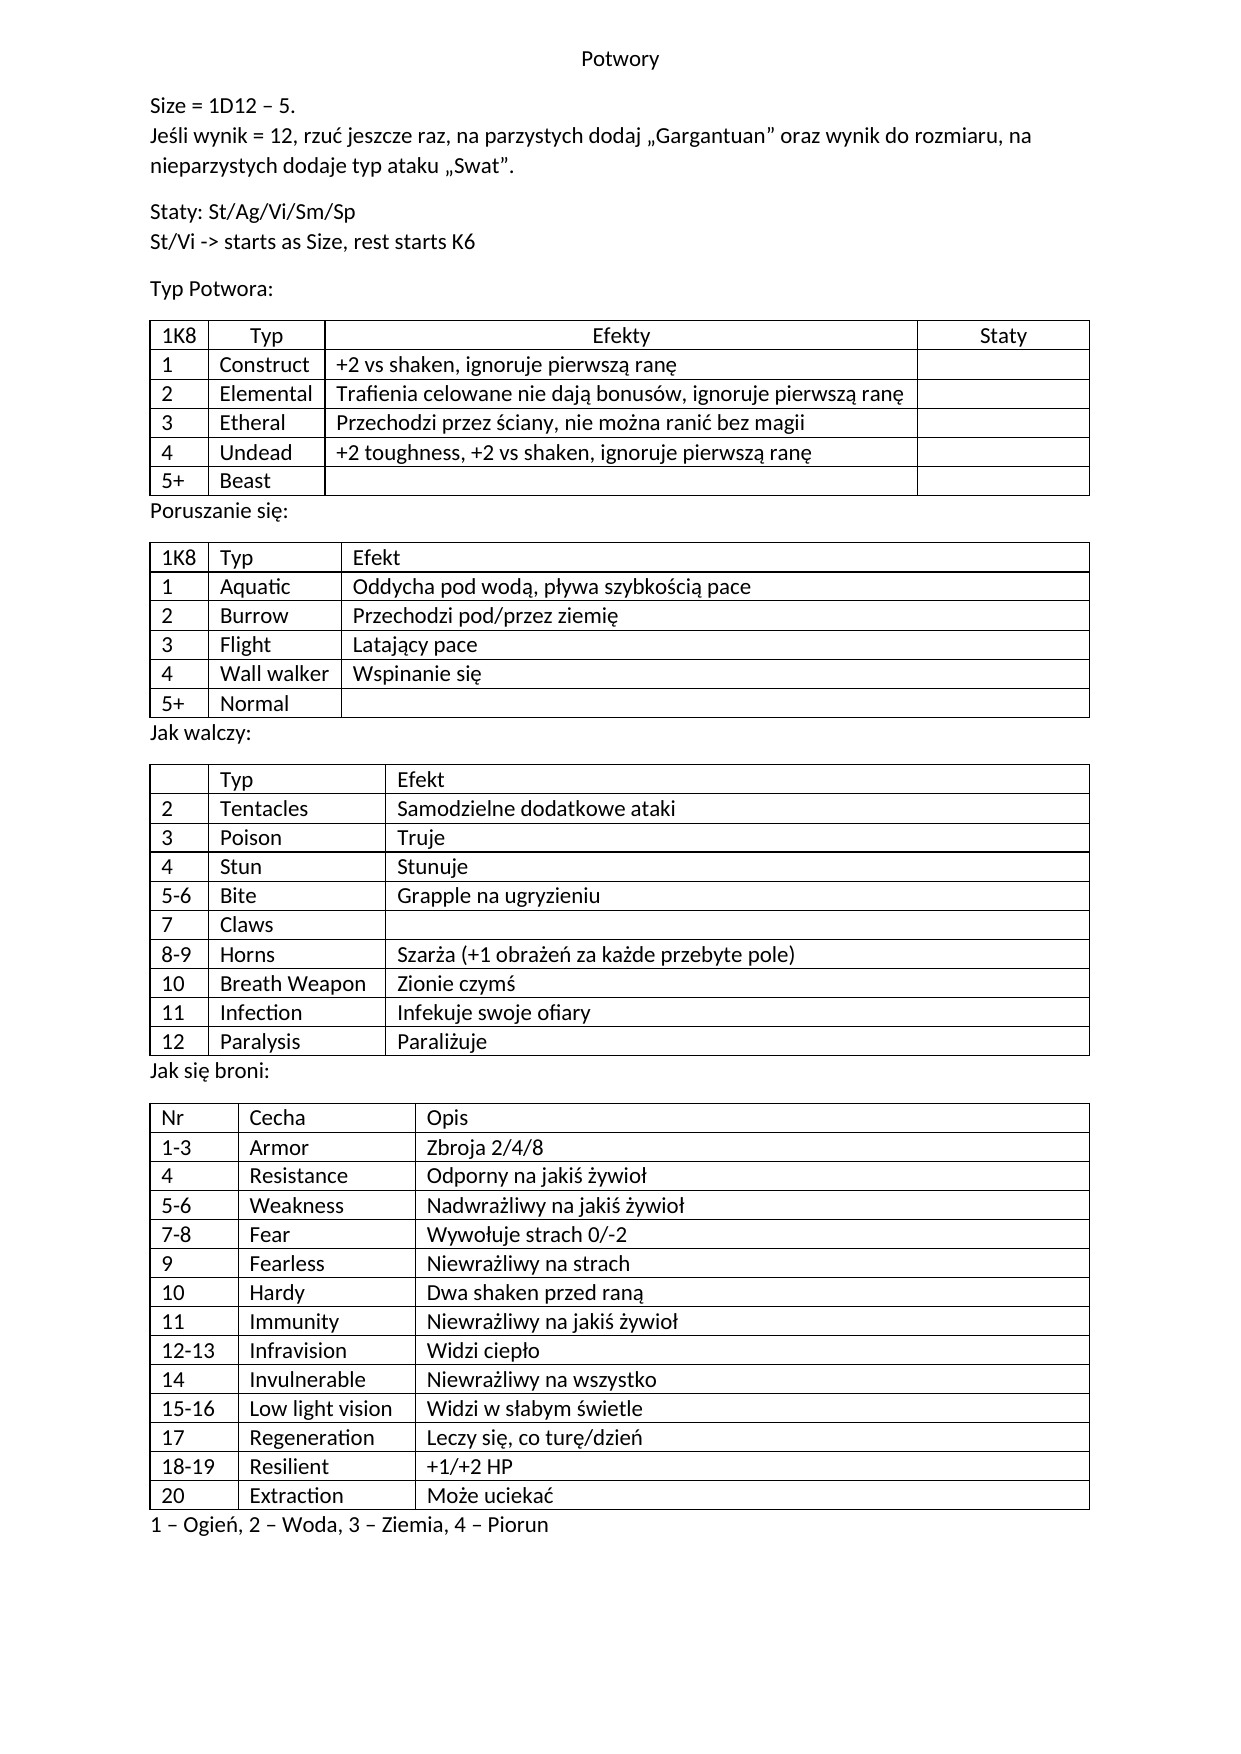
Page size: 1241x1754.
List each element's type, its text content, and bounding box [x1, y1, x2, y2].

table_cell Extraction [239, 1481, 415, 1509]
table_cell Paraliżuje [386, 1027, 1089, 1055]
table_cell Widzi ciepło [416, 1336, 1089, 1364]
table_cell Zionie czymś [386, 969, 1089, 997]
table_cell Bite [209, 882, 385, 909]
table_cell Stunuje [386, 853, 1089, 881]
table_cell Trafienia celowane nie dają bonusów, ignoruje pierwszą ranę [326, 380, 917, 407]
table_cell 1-3 [151, 1133, 238, 1161]
table_cell Niewrażliwy na jakiś żywioł [416, 1307, 1089, 1335]
table_cell 3 [151, 631, 208, 658]
table_cell Oddycha pod wodą, pływa szybkością pace [342, 573, 1089, 600]
table_cell Szarża (+1 obrażeń za każde przebyte pole) [386, 940, 1089, 968]
table_cell Może uciekać [416, 1481, 1089, 1509]
table_cell 11 [151, 998, 208, 1026]
table_cell 15-16 [151, 1394, 238, 1422]
text 1 – Ogień, 2 – Woda, 3 – Ziemia, 4 – Piorun [150, 1510, 1090, 1538]
table_cell 7 [151, 911, 208, 939]
table_cell Dwa shaken przed raną [416, 1278, 1089, 1306]
table_header Opis [416, 1104, 1089, 1132]
table_cell [386, 911, 1089, 939]
table_cell Przechodzi przez ściany, nie można ranić bez magii [326, 409, 917, 437]
table_header Typ [209, 543, 341, 571]
table_cell Wall walker [209, 660, 341, 688]
table_cell [918, 380, 1089, 407]
table_cell 4 [151, 660, 208, 688]
table_cell 14 [151, 1365, 238, 1393]
table_cell 9 [151, 1249, 238, 1277]
table_header Efekt [342, 543, 1089, 571]
table_cell 8-9 [151, 940, 208, 968]
table_cell Burrow [209, 601, 341, 629]
table_cell 3 [151, 409, 208, 437]
table_cell 2 [151, 794, 208, 822]
table_cell 18-19 [151, 1452, 238, 1480]
table_cell Hardy [239, 1278, 415, 1306]
table_cell Latający pace [342, 631, 1089, 658]
text Jak walczy: [150, 718, 1090, 746]
table_cell Breath Weapon [209, 969, 385, 997]
table_cell Beast [209, 467, 324, 495]
table_cell Infravision [239, 1336, 415, 1364]
table_cell Armor [239, 1133, 415, 1161]
table_cell 3 [151, 824, 208, 851]
table_cell Elemental [209, 380, 324, 407]
table_cell Flight [209, 631, 341, 658]
table_cell 12-13 [151, 1336, 238, 1364]
text Poruszanie się: [150, 496, 1090, 524]
table_cell Infection [209, 998, 385, 1026]
table_cell 12 [151, 1027, 208, 1055]
table_cell Paralysis [209, 1027, 385, 1055]
table_cell Nadwrażliwy na jakiś żywioł [416, 1191, 1089, 1219]
table_cell Poison [209, 824, 385, 851]
table_header Typ [209, 765, 385, 793]
table_cell Grapple na ugryzieniu [386, 882, 1089, 909]
table_cell 5-6 [151, 882, 208, 909]
table_cell 7-8 [151, 1220, 238, 1248]
table_cell 17 [151, 1423, 238, 1451]
table_cell 20 [151, 1481, 238, 1509]
table_cell Zbroja 2/4/8 [416, 1133, 1089, 1161]
table_cell Fearless [239, 1249, 415, 1277]
table_cell 4 [151, 853, 208, 881]
table_cell Stun [209, 853, 385, 881]
table_cell Invulnerable [239, 1365, 415, 1393]
table_cell Fear [239, 1220, 415, 1248]
table_header Typ [209, 321, 324, 349]
table_cell Samodzielne dodatkowe ataki [386, 794, 1089, 822]
table_header Cecha [239, 1104, 415, 1132]
table_header Efekty [326, 321, 917, 349]
table_cell Undead [209, 438, 324, 466]
table_cell 11 [151, 1307, 238, 1335]
table_cell 10 [151, 969, 208, 997]
table_cell 4 [151, 1162, 238, 1190]
table_cell Truje [386, 824, 1089, 851]
table_cell Odporny na jakiś żywioł [416, 1162, 1089, 1190]
table_cell Immunity [239, 1307, 415, 1335]
table_cell Niewrażliwy na strach [416, 1249, 1089, 1277]
text Potwory [150, 44, 1090, 72]
table_cell Normal [209, 689, 341, 717]
table_header 1K8 [151, 543, 208, 571]
table_cell 5+ [151, 689, 208, 717]
table_cell Weakness [239, 1191, 415, 1219]
table_cell Infekuje swoje ofiary [386, 998, 1089, 1026]
table_cell 5+ [151, 467, 208, 495]
table_header Staty [918, 321, 1089, 349]
table_header 1K8 [151, 321, 208, 349]
table_cell +2 toughness, +2 vs shaken, ignoruje pierwszą ranę [326, 438, 917, 466]
table_cell Construct [209, 350, 324, 378]
text Typ Potwora: [150, 274, 1090, 302]
table_cell Niewrażliwy na wszystko [416, 1365, 1089, 1393]
table_cell [918, 467, 1089, 495]
table_cell 1 [151, 573, 208, 600]
text Jak się broni: [150, 1056, 1090, 1084]
table_cell [918, 438, 1089, 466]
text Staty: St/Ag/Vi/Sm/Sp St/Vi -> starts as Size, rest starts K6 [150, 197, 1090, 255]
table_cell 1 [151, 350, 208, 378]
table_cell 2 [151, 380, 208, 407]
table_cell Wspinanie się [342, 660, 1089, 688]
table_cell Regeneration [239, 1423, 415, 1451]
table_header Nr [151, 1104, 238, 1132]
table_cell +2 vs shaken, ignoruje pierwszą ranę [326, 350, 917, 378]
table_cell Tentacles [209, 794, 385, 822]
table_cell Horns [209, 940, 385, 968]
table_cell Etheral [209, 409, 324, 437]
table_cell 10 [151, 1278, 238, 1306]
table_cell Resistance [239, 1162, 415, 1190]
table_cell [326, 467, 917, 495]
table_cell 2 [151, 601, 208, 629]
table_cell Leczy się, co turę/dzień [416, 1423, 1089, 1451]
table_cell Przechodzi pod/przez ziemię [342, 601, 1089, 629]
table_cell 4 [151, 438, 208, 466]
table_cell Resilient [239, 1452, 415, 1480]
table_cell [918, 409, 1089, 437]
table_cell +1/+2 HP [416, 1452, 1089, 1480]
table_cell Claws [209, 911, 385, 939]
table_cell Wywołuje strach 0/-2 [416, 1220, 1089, 1248]
table_cell 5-6 [151, 1191, 238, 1219]
table_cell Widzi w słabym świetle [416, 1394, 1089, 1422]
table_cell Aquatic [209, 573, 341, 600]
table_header [151, 765, 208, 793]
table_header Efekt [386, 765, 1089, 793]
table_cell [918, 350, 1089, 378]
table_cell [342, 689, 1089, 717]
text Size = 1D12 – 5. Jeśli wynik = 12, rzuć jeszcze raz, na parzystych dodaj „Gargantuan” oraz wynik do rozmiaru, na nieparzystych dodaje typ ataku „Swat”. [150, 91, 1090, 179]
table_cell Low light vision [239, 1394, 415, 1422]
